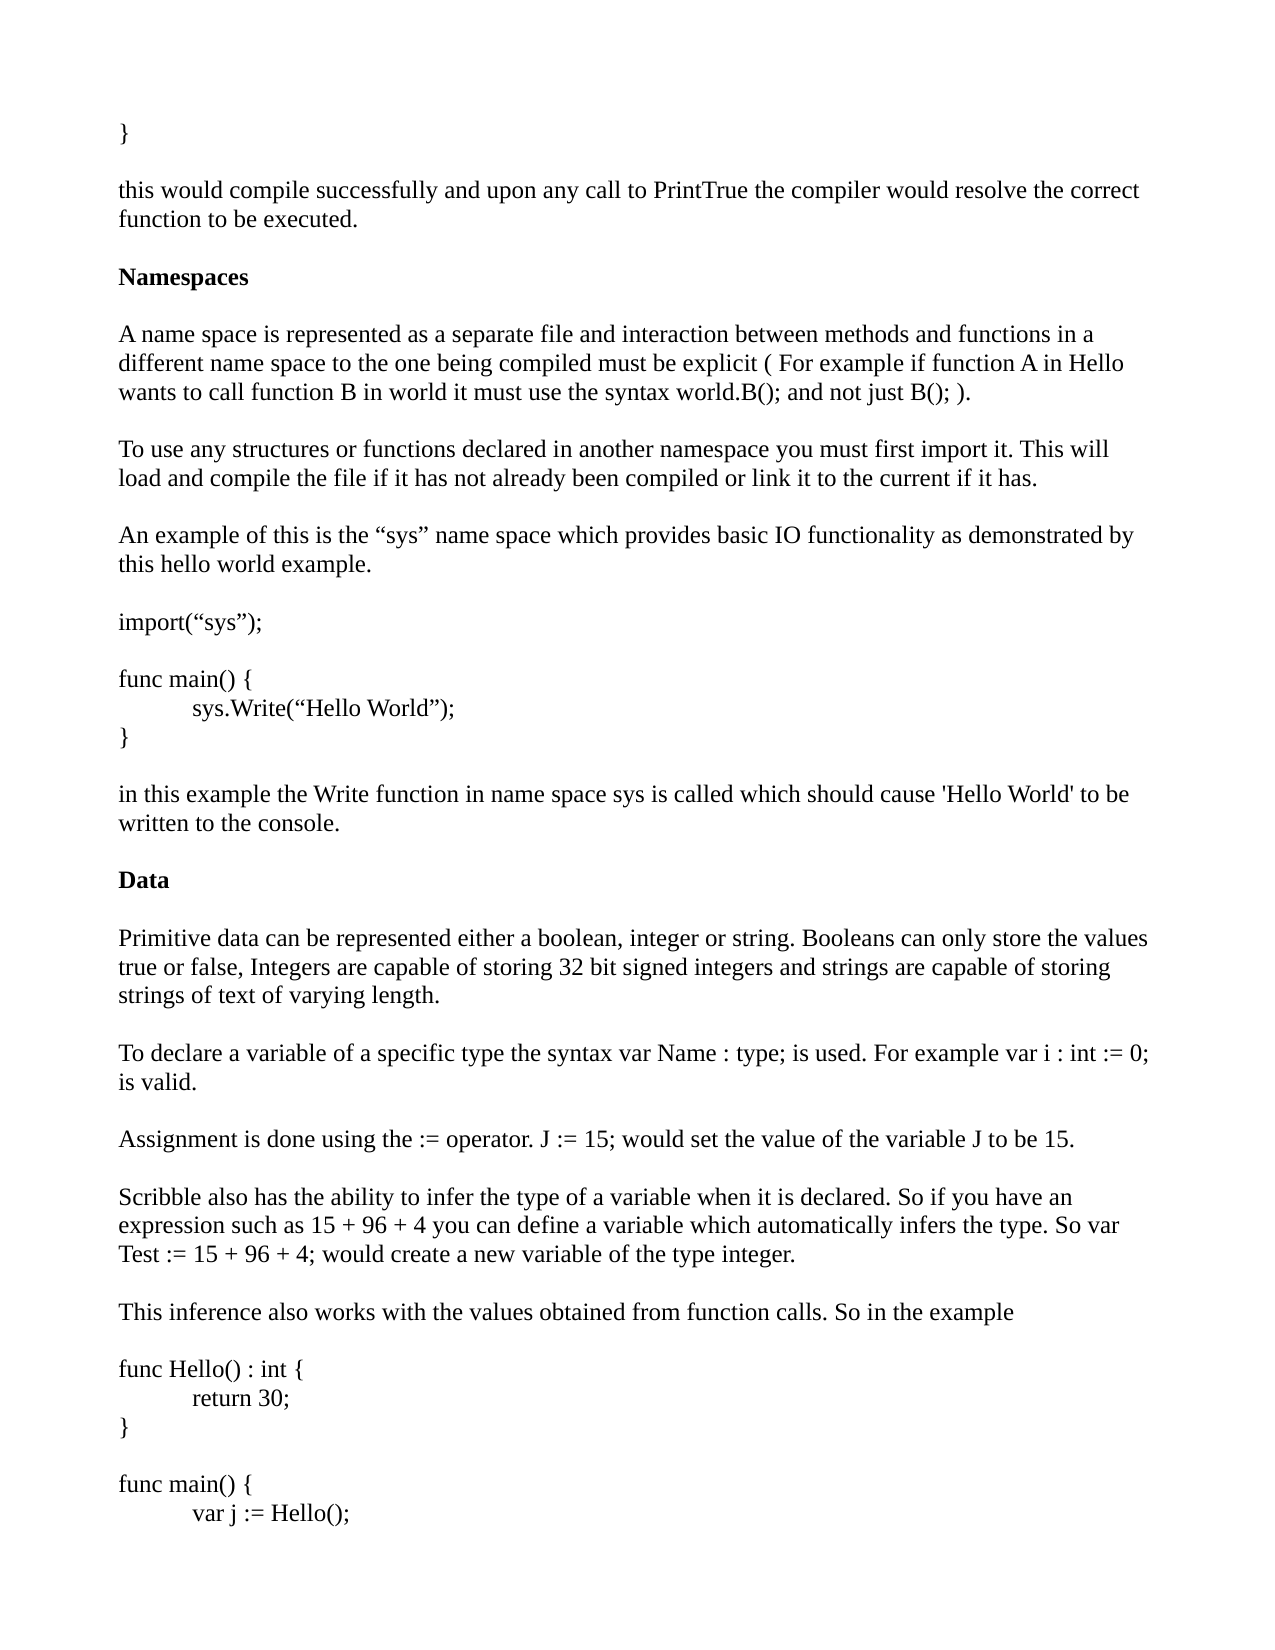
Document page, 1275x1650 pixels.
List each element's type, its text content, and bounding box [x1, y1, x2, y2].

text To declare a variable of a specific type the syntax var Name : type; is used. For example var i : int := 0; is valid. [118, 1038, 1157, 1096]
text Namespaces [118, 262, 1157, 291]
text This inference also works with the values obtained from function calls. So in the example [118, 1297, 1157, 1326]
text import(“sys”); [118, 607, 1157, 636]
text To use any structures or functions declared in another namespace you must first import it. This will load and compile the file if it has not already been compiled or link it to the current if it has. [118, 434, 1157, 492]
text } [118, 722, 1157, 751]
text var j := Hello(); [118, 1498, 1157, 1527]
text Scribble also has the ability to infer the type of a variable when it is declared. So if you have an expression such as 15 + 96 + 4 you can define a variable which automatically infers the type. So var Test := 15 + 96 + 4; would create a new variable of the type integer. [118, 1182, 1157, 1268]
text func main() { [118, 664, 1157, 693]
text Primitive data can be represented either a boolean, integer or string. Booleans can only store the values true or false, Integers are capable of storing 32 bit signed integers and strings are capable of storing strings of text of varying length. [118, 923, 1157, 1009]
text Data [118, 866, 1157, 894]
text sys.Write(“Hello World”); [118, 693, 1157, 722]
text this would compile successfully and upon any call to PrintTrue the compiler would resolve the correct function to be executed. [118, 176, 1157, 233]
text Assignment is done using the := operator. J := 15; would set the value of the variable J to be 15. [118, 1124, 1157, 1153]
text } [118, 1412, 1157, 1441]
text func Hello() : int { [118, 1354, 1157, 1383]
text A name space is represented as a separate file and interaction between methods and functions in a different name space to the one being compiled must be explicit ( For example if function A in Hello wants to call function B in world it must use the syntax world.B(); and not just B(); ). [118, 319, 1157, 406]
text func main() { [118, 1469, 1157, 1498]
text in this example the Write function in name space sys is called which should cause 'Hello World' to be written to the console. [118, 779, 1157, 837]
text } [118, 118, 1157, 147]
text An example of this is the “sys” name space which provides basic IO functionality as demonstrated by this hello world example. [118, 521, 1157, 578]
text return 30; [118, 1383, 1157, 1412]
